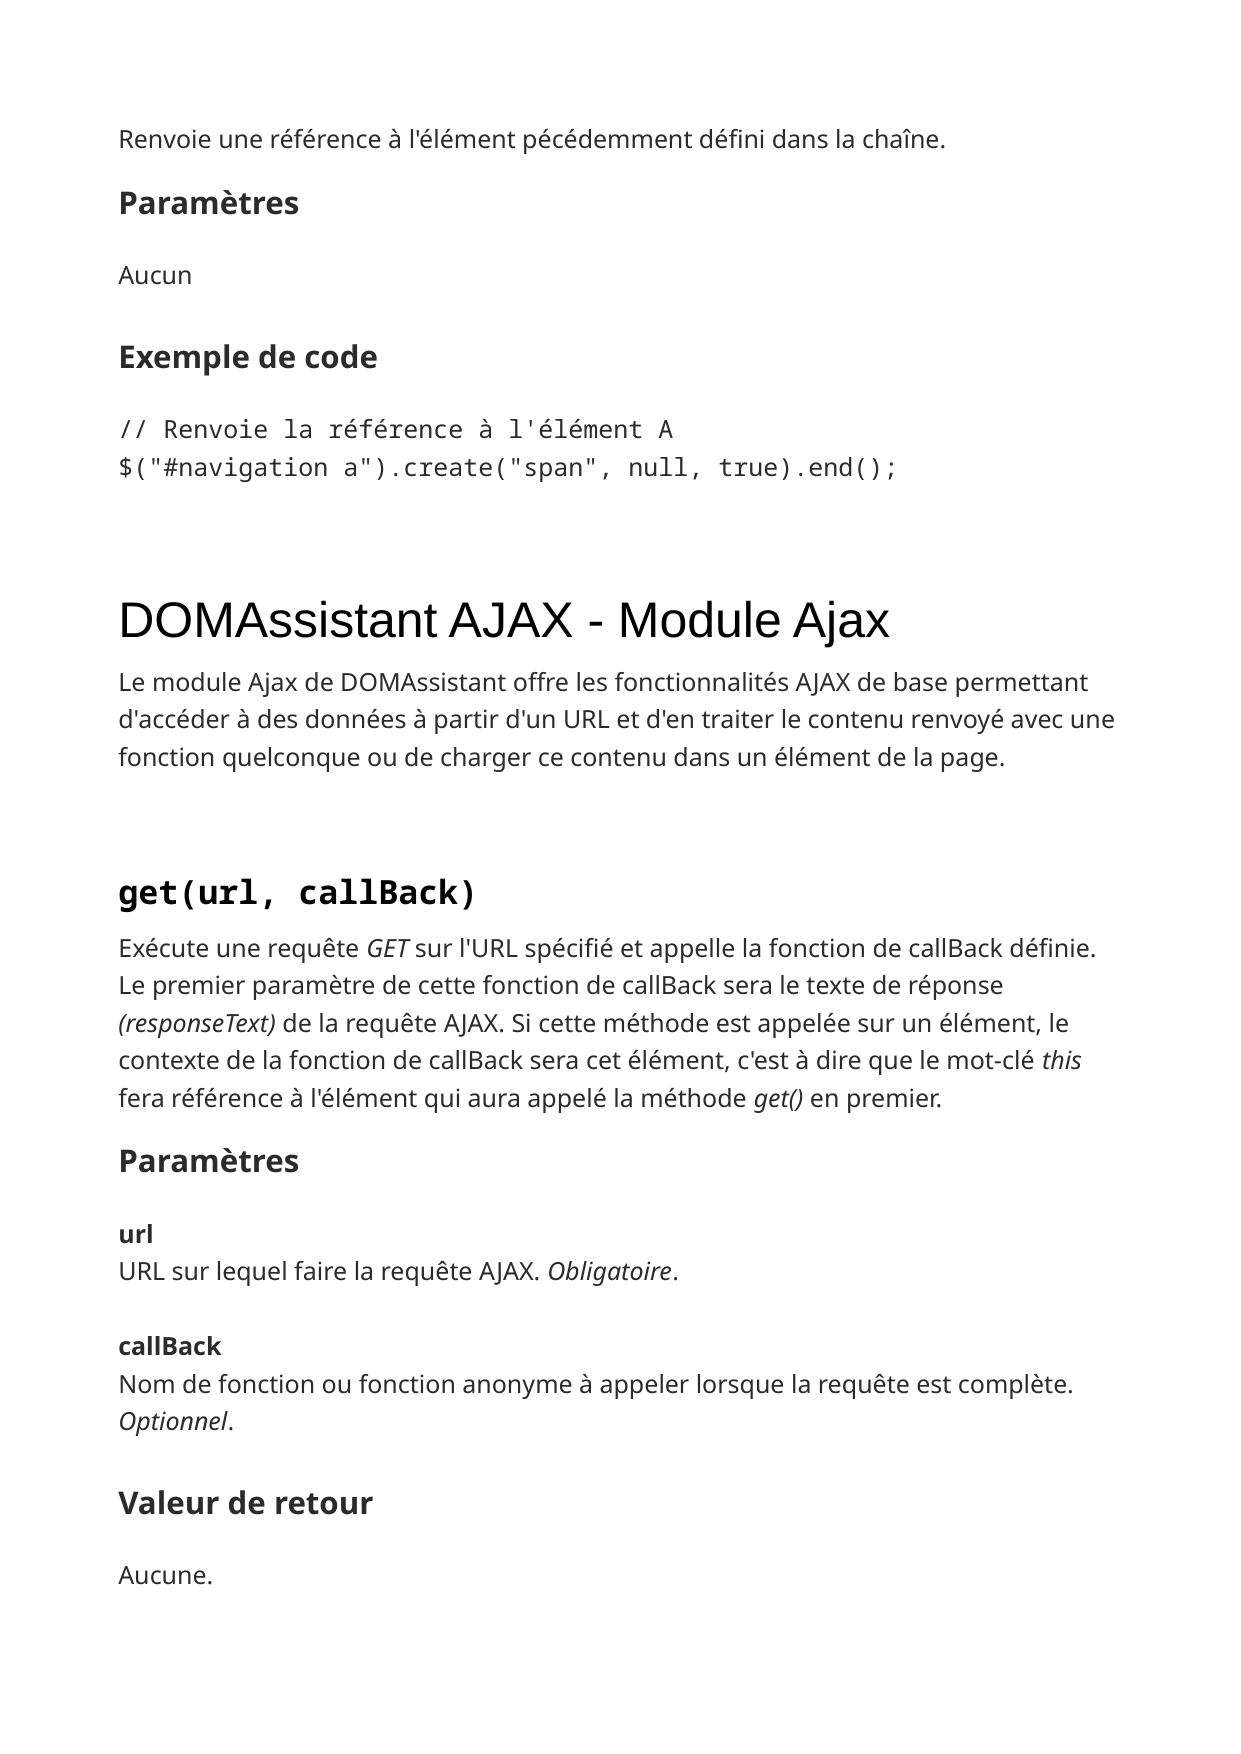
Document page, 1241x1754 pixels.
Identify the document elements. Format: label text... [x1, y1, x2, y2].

text Aucune. [118, 1554, 1122, 1592]
text URL sur lequel faire la requête AJAX. Obligatoire. [118, 1251, 1122, 1288]
text Aucun [118, 254, 1122, 292]
text // Renvoie la référence à l'élément A $("#navigation a").create("span", null, true).end(); [118, 408, 1122, 483]
text Le module Ajax de DOMAssistant offre les fonctionnalités AJAX de base permettant d'accéder à des données à partir d'un URL et d'en traiter le contenu renvoyé avec une fonction quelconque ou de charger ce contenu dans un élément de la page. [118, 661, 1122, 773]
text Paramètres [118, 181, 1122, 223]
text Exécute une requête GET sur l'URL spécifié et appelle la fonction de callBack définie. Le premier paramètre de cette fonction de callBack sera le texte de réponse (responseText) de la requête AJAX. Si cette méthode est appelée sur un élément, le contexte de la fonction de callBack sera cet élément, c'est à dire que le mot-clé this fera référence à l'élément qui aura appelé la méthode get() en premier. [118, 927, 1122, 1114]
text Paramètres [118, 1139, 1122, 1182]
subtitle get(url, callBack) [118, 823, 1122, 914]
text Valeur de retour [118, 1438, 1122, 1523]
text Renvoie une référence à l'élément pécédemment défini dans la chaîne. [118, 118, 1122, 156]
text Nom de fonction ou fonction anonyme à appeler lorsque la requête est complète. Optionnel. [118, 1363, 1122, 1438]
text Exemple de code [118, 292, 1122, 377]
subtitle DOMAssistant AJAX - Module Ajax [118, 533, 1122, 648]
text callBack [118, 1288, 1122, 1363]
text url [118, 1213, 1122, 1251]
